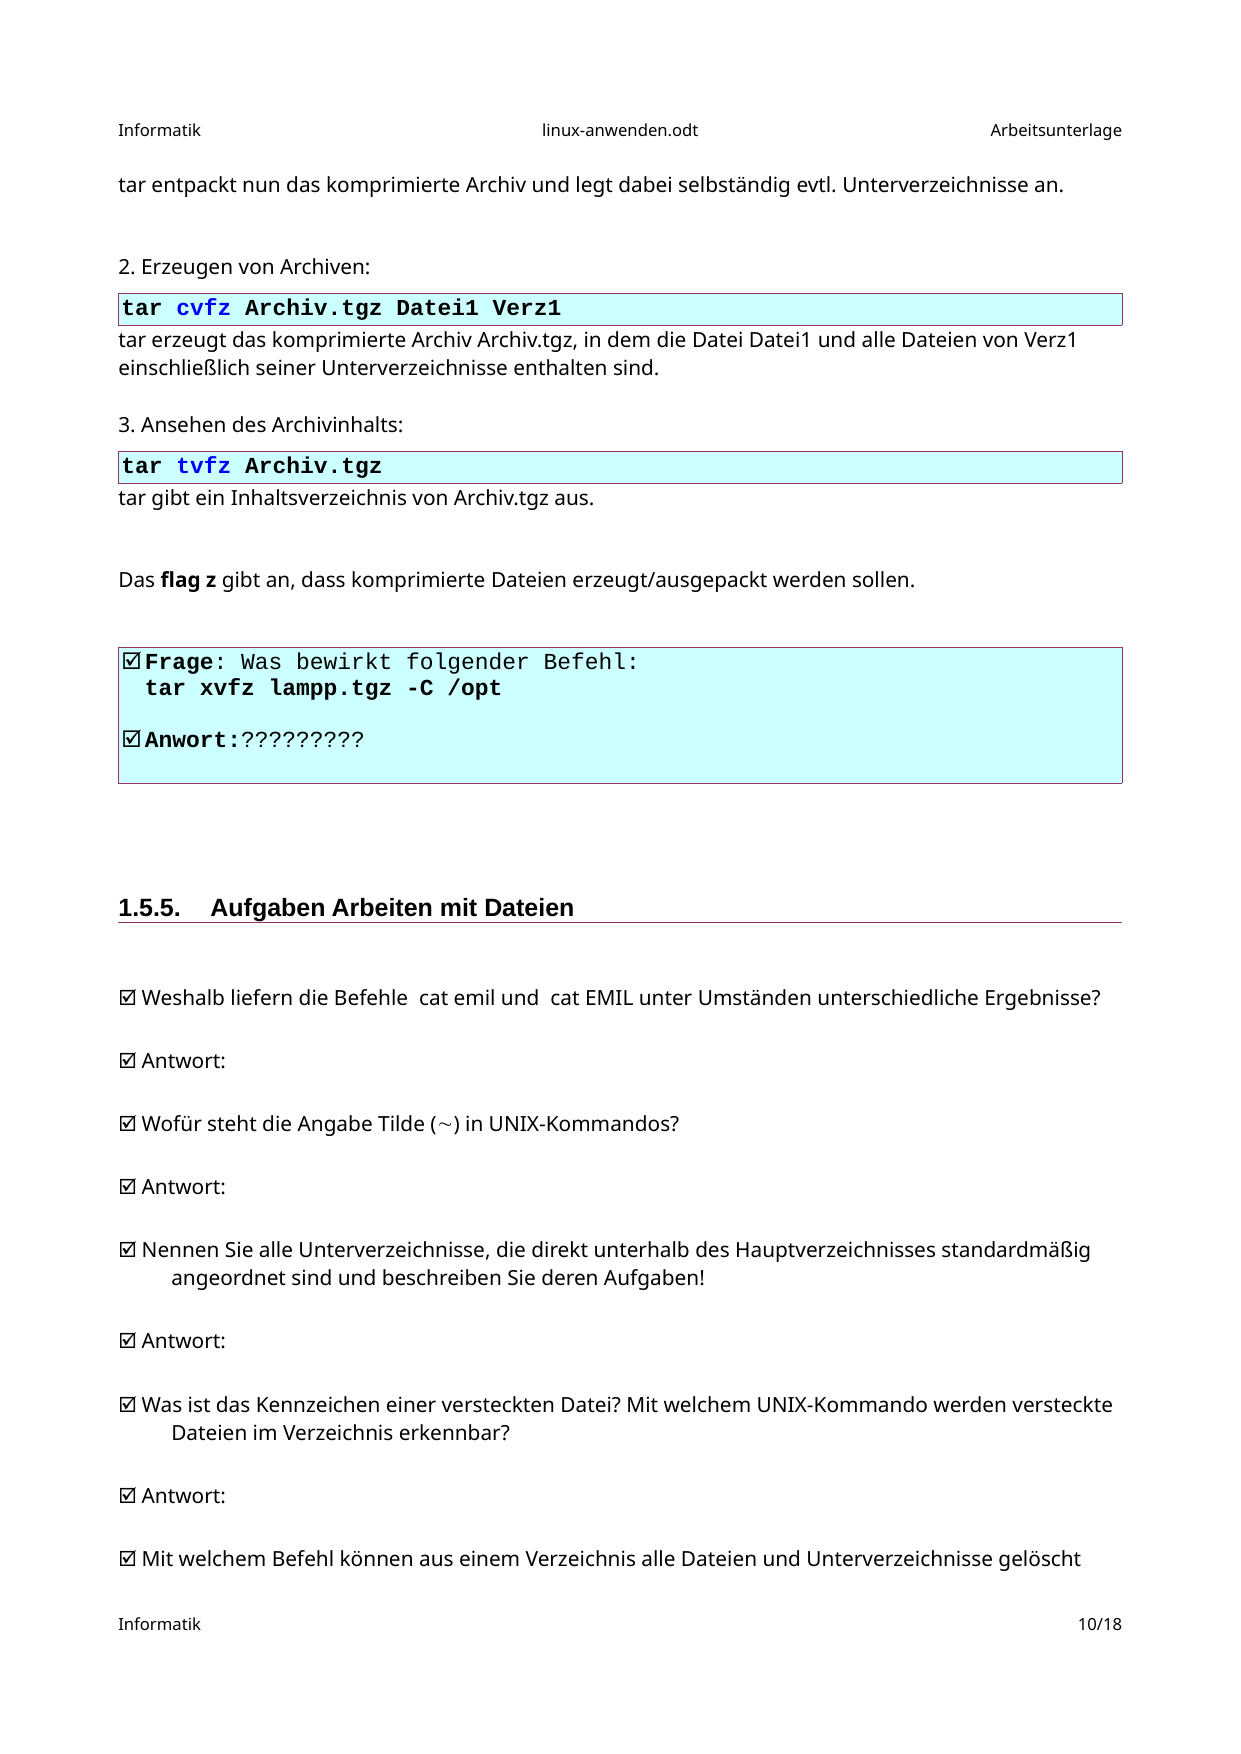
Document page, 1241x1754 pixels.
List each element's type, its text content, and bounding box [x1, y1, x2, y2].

subtitle Aufgaben Arbeiten mit Dateien [118, 893, 1122, 922]
text tar gibt ein Inhaltsverzeichnis von Archiv.tgz aus. [118, 484, 1122, 512]
list Antwort: [118, 1046, 1122, 1103]
text tar erzeugt das komprimierte Archiv Archiv.tgz, in dem die Datei Datei1 und alle Dateien von Verz1 einschließlich seiner Unterverzeichnisse enthalten sind. [118, 326, 1122, 382]
list Anwort:????????? [119, 725, 1122, 751]
list Mit welchem Befehl können aus einem Verzeichnis alle Dateien und Unterverzeichnisse gelöscht [118, 1544, 1122, 1573]
text tar entpackt nun das komprimierte Archiv und legt dabei selbständig evtl. Unterverzeichnisse an. [118, 170, 1122, 199]
list Antwort: [118, 1172, 1122, 1229]
text Das flag z gibt an, dass komprimierte Dateien erzeugt/ausgepackt werden sollen. [118, 565, 1122, 594]
list Antwort: [118, 1481, 1122, 1538]
text tar cvfz Archiv.tgz Datei1 Verz1 [119, 294, 1122, 325]
text 3. Ansehen des Archivinhalts: [118, 410, 1122, 439]
list Wofür steht die Angabe Tilde (~) in UNIX-Kommandos? [118, 1109, 1122, 1166]
list Was ist das Kennzeichen einer versteckten Datei? Mit welchem UNIX-Kommando werden versteckte Dateien im Verzeichnis erkennbar? [118, 1390, 1122, 1475]
text tar tvfz Archiv.tgz [119, 452, 1122, 483]
text 2. Erzeugen von Archiven: [118, 252, 1122, 281]
list Weshalb liefern die Befehle cat emil und cat EMIL unter Umständen unterschiedliche Ergebnisse? [118, 983, 1122, 1039]
list Nennen Sie alle Unterverzeichnisse, die direkt unterhalb des Hauptverzeichnisses standardmäßig angeordnet sind und beschreiben Sie deren Aufgaben! [118, 1235, 1122, 1320]
list Antwort: [118, 1327, 1122, 1383]
list Frage: Was bewirkt folgender Befehl: tar xvfz lampp.tgz -C /opt [119, 648, 1122, 725]
